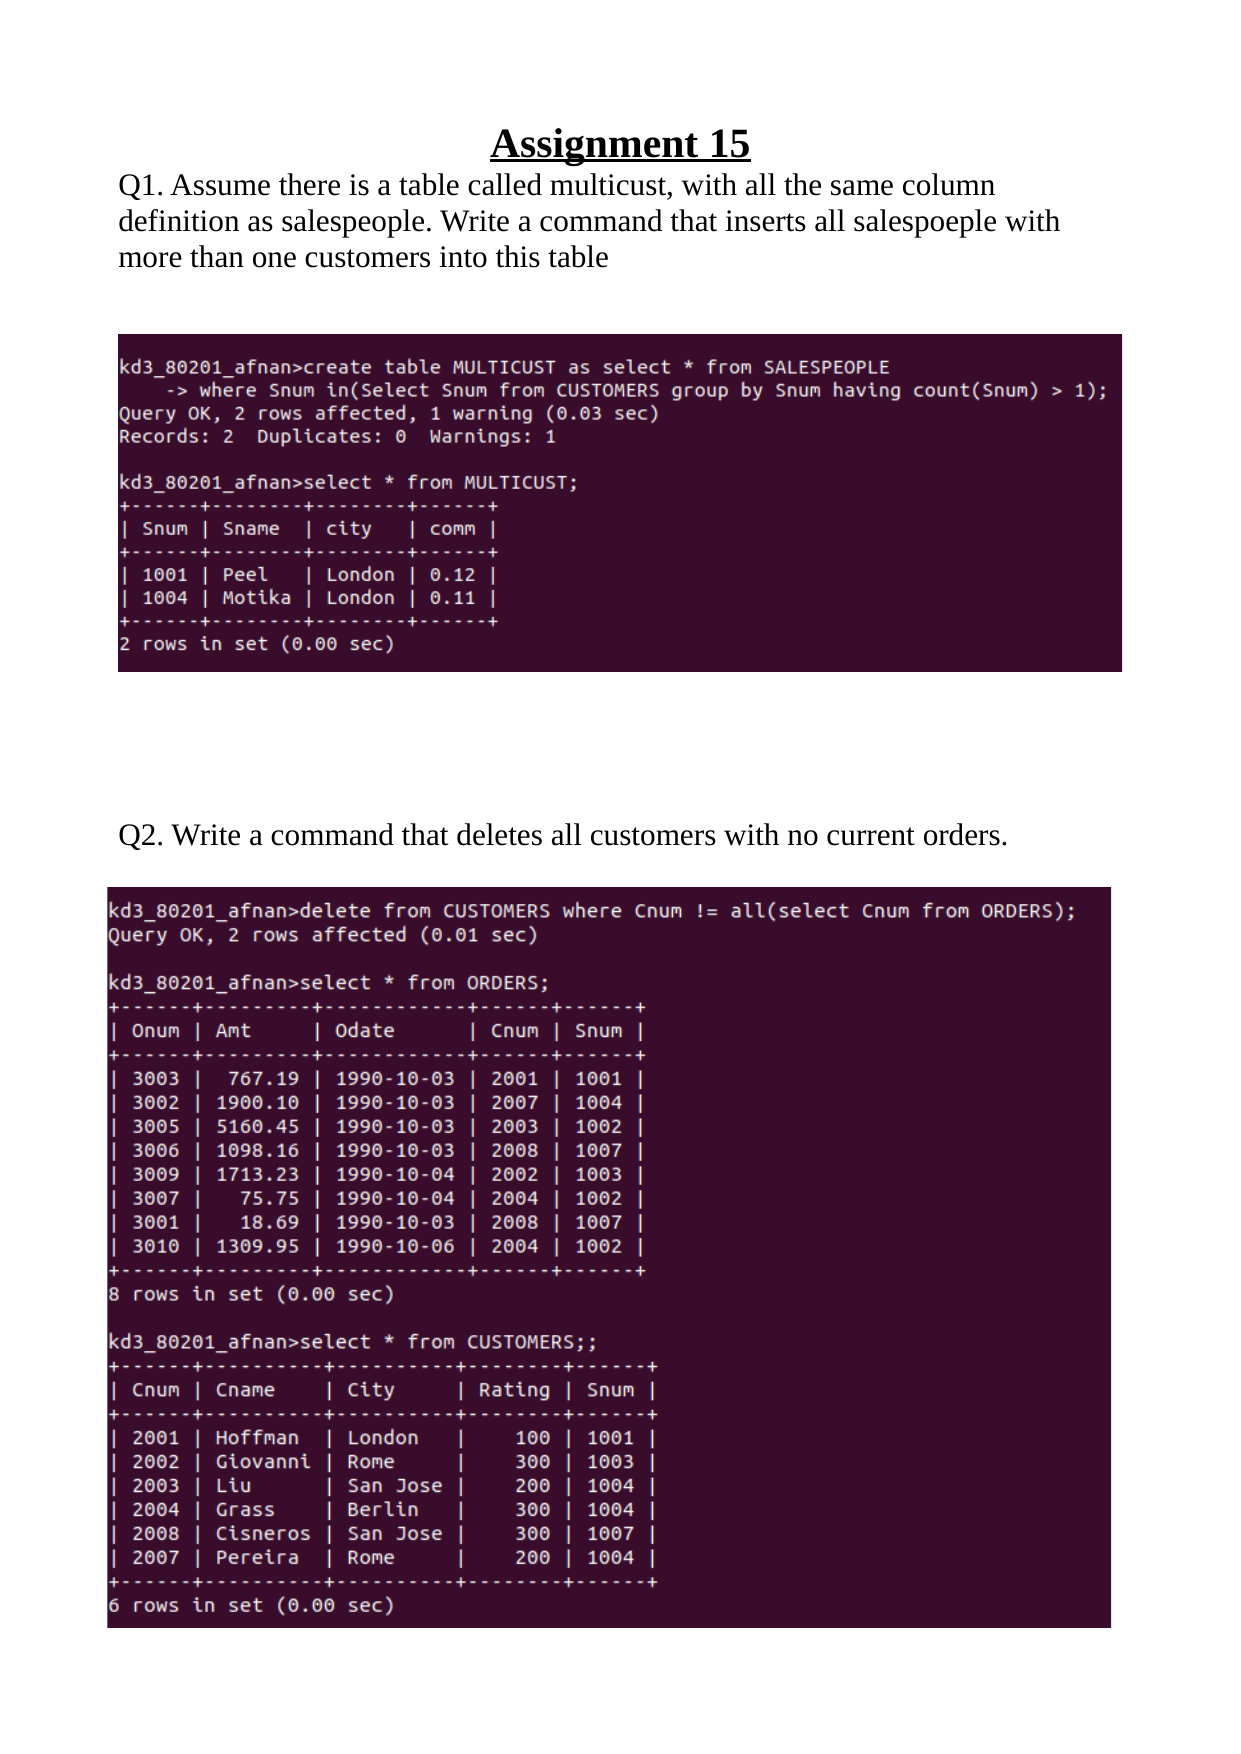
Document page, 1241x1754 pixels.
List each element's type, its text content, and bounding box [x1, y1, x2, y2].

text Q2. Write a command that deletes all customers with no current orders. [118, 816, 1122, 852]
picture [107, 887, 1112, 1628]
picture [118, 334, 1123, 672]
text Q1. Assume there is a table called multicust, with all the same column definition as salespeople. Write a command that inserts all salespoeple with more than one customers into this table [118, 166, 1122, 274]
text Assignment 15 [118, 118, 1122, 166]
